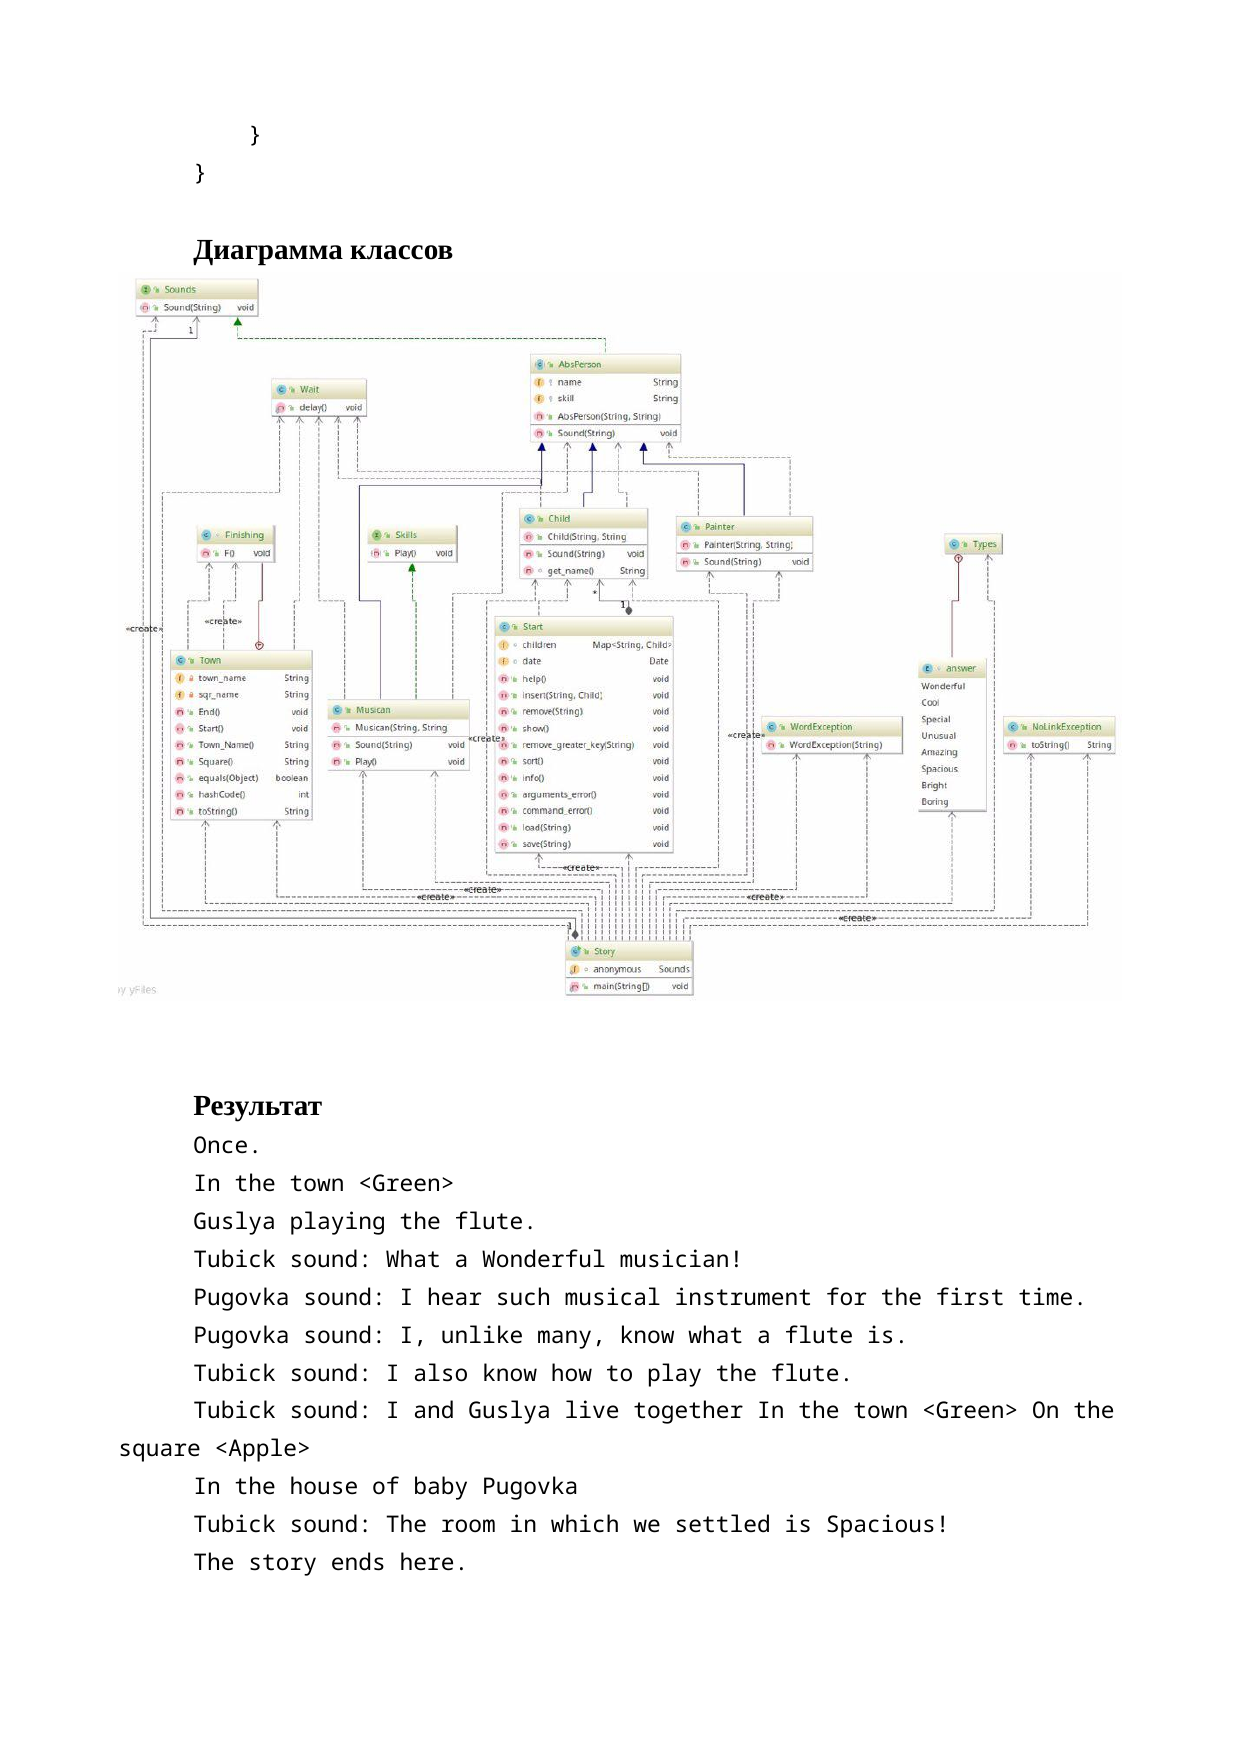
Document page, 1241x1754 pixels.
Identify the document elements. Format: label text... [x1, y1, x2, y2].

text Tubick sound: I also know how to play the flute. [118, 1357, 1122, 1388]
text Pugovka sound: I hear such musical instrument for the first time. [118, 1281, 1122, 1312]
text Tubick sound: What a Wonderful musician! [118, 1243, 1122, 1274]
text In the house of baby Pugovka [118, 1470, 1122, 1501]
text Pugovka sound: I, unlike many, know what a flute is. [118, 1319, 1122, 1350]
text Результат [118, 1088, 1122, 1122]
text The story ends here. [118, 1546, 1122, 1577]
picture [118, 272, 1123, 1001]
text Once. [118, 1129, 1122, 1160]
text Tubick sound: The room in which we settled is Spacious! [118, 1508, 1122, 1539]
text Диаграмма классов [118, 232, 1122, 265]
text In the town <Green> [118, 1167, 1122, 1198]
text Guslya playing the flute. [118, 1205, 1122, 1236]
text Tubick sound: I and Guslya live together In the town <Green> On the square <Apple> [118, 1394, 1122, 1463]
text } [118, 118, 1122, 149]
text } [118, 156, 1122, 187]
